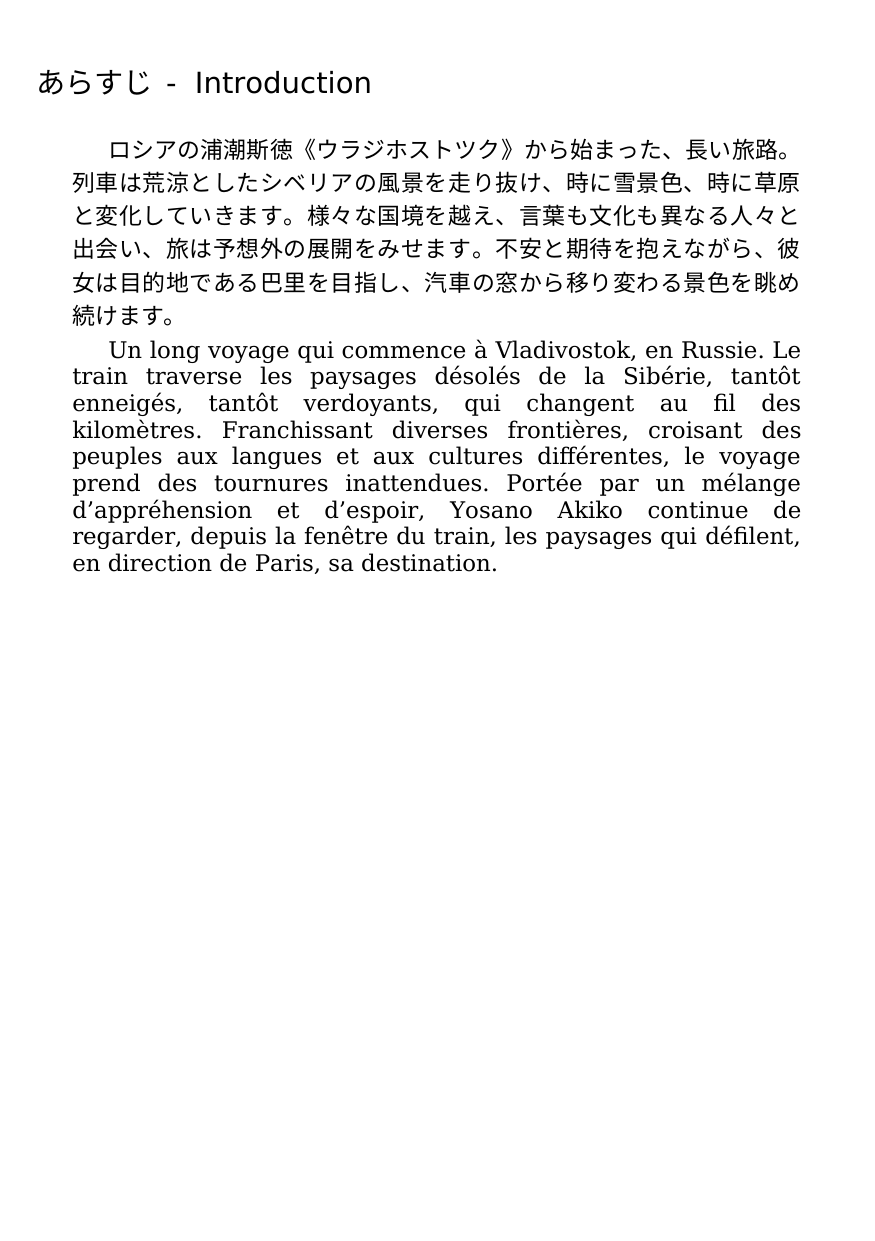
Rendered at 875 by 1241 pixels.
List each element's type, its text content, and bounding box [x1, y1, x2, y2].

text ロシアの浦潮斯徳《ウラジホストツク》から始まった、長い旅路。列車は荒涼としたシベリアの風景を走り抜け、時に雪景色、時に草原と変化していきます。様々な国境を越え、言葉も文化も異なる人々と出会い、旅は予想外の展開をみせます。不安と期待を抱えながら、彼女は目的地である巴里を目指し、汽車の窓から移り変わる景色を眺め続けます。 [72, 132, 802, 331]
text Un long voyage qui commence à Vladivostok, en Russie. Le train traverse les paysages désolés de la Sibérie, tantôt enneigés, tantôt verdoyants, qui changent au fil des kilomètres. Franchissant diverses frontières, croisant des peuples aux langues et aux cultures différentes, le voyage prend des tournures inattendues. Portée par un mélange d’appréhension et d’espoir, Yosano Akiko continue de regarder, depuis la fenêtre du train, les paysages qui défilent, en direction de Paris, sa destination. [72, 337, 802, 577]
subtitle あらすじ - Introduction [36, 60, 838, 102]
